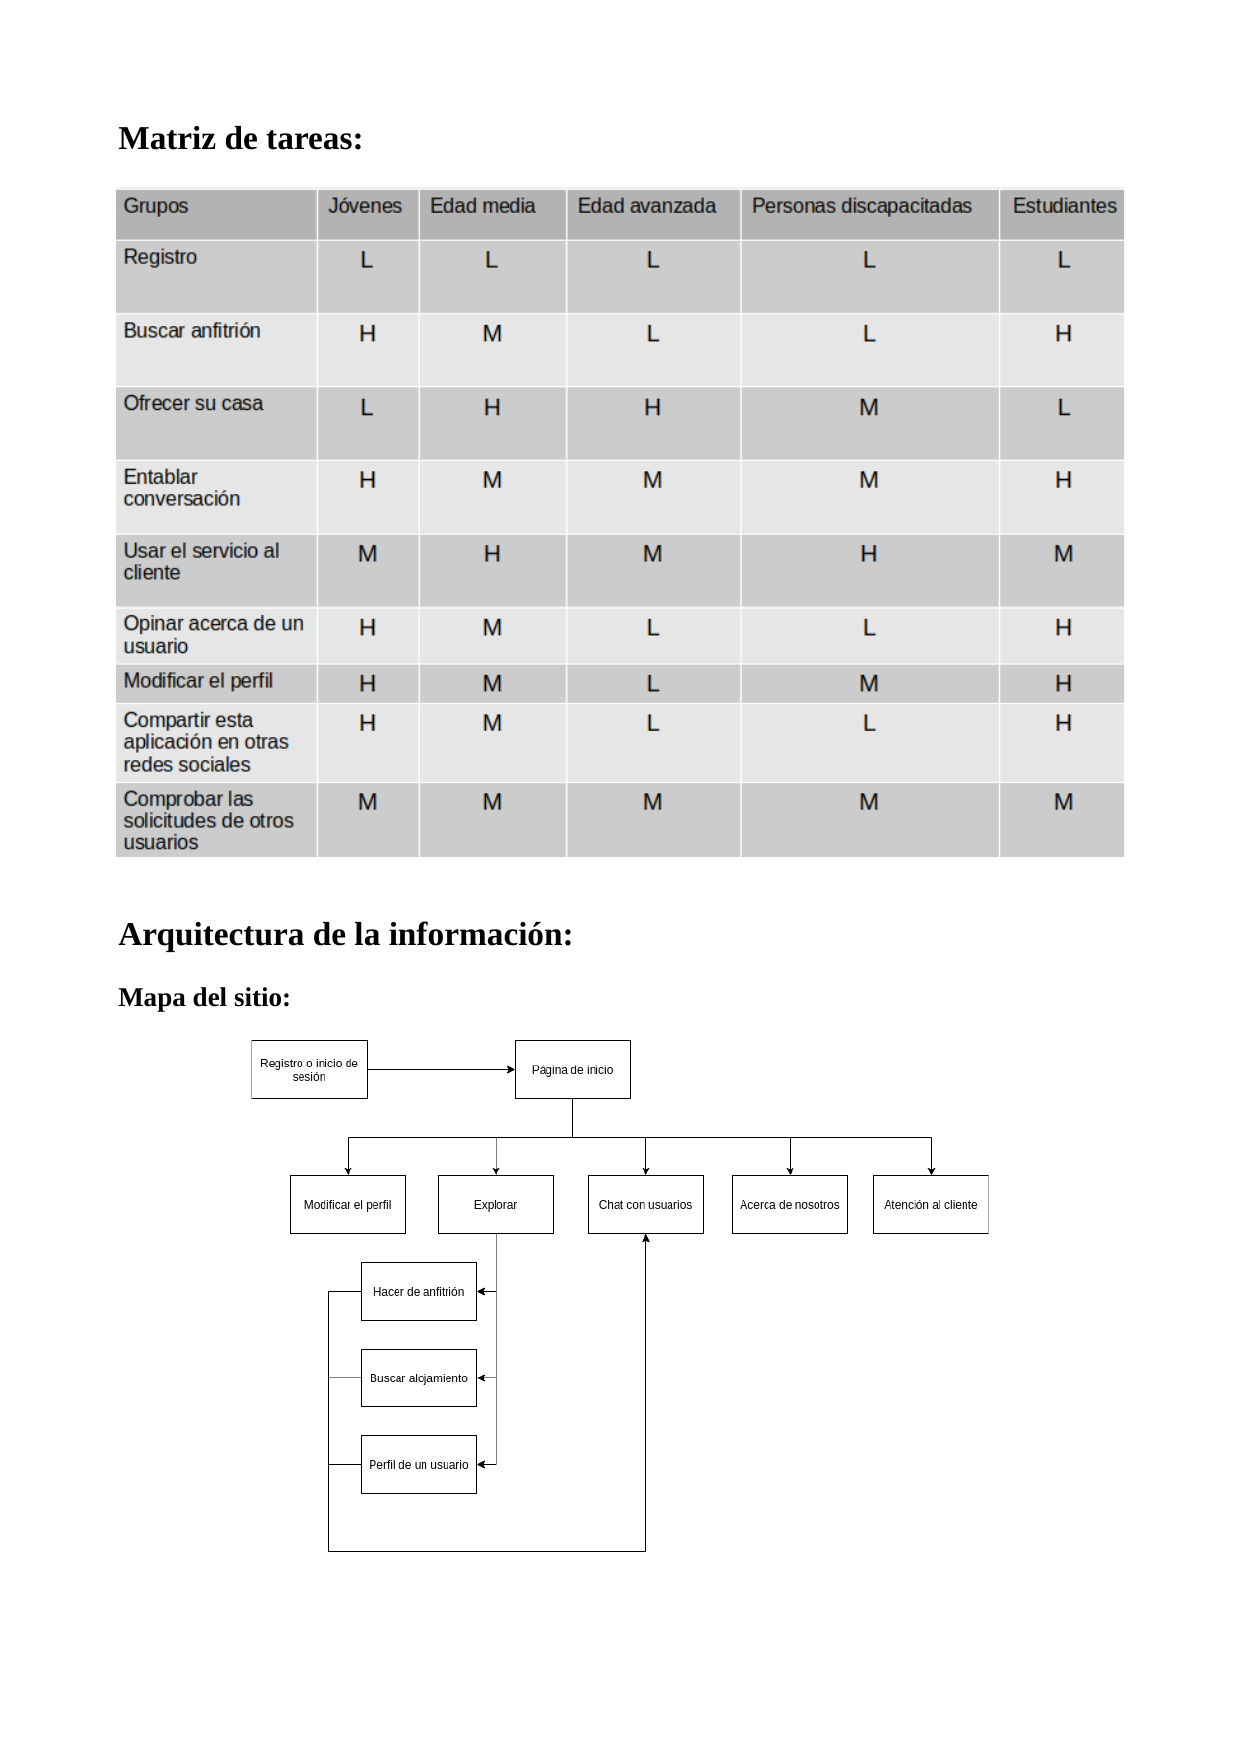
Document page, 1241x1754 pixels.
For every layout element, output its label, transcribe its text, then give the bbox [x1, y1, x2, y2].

text Mapa del sitio: [118, 981, 1122, 1012]
picture [116, 185, 1125, 857]
text Matriz de tareas: [118, 118, 1122, 156]
text Arquitectura de la información: [118, 914, 1122, 952]
picture [251, 1040, 989, 1559]
